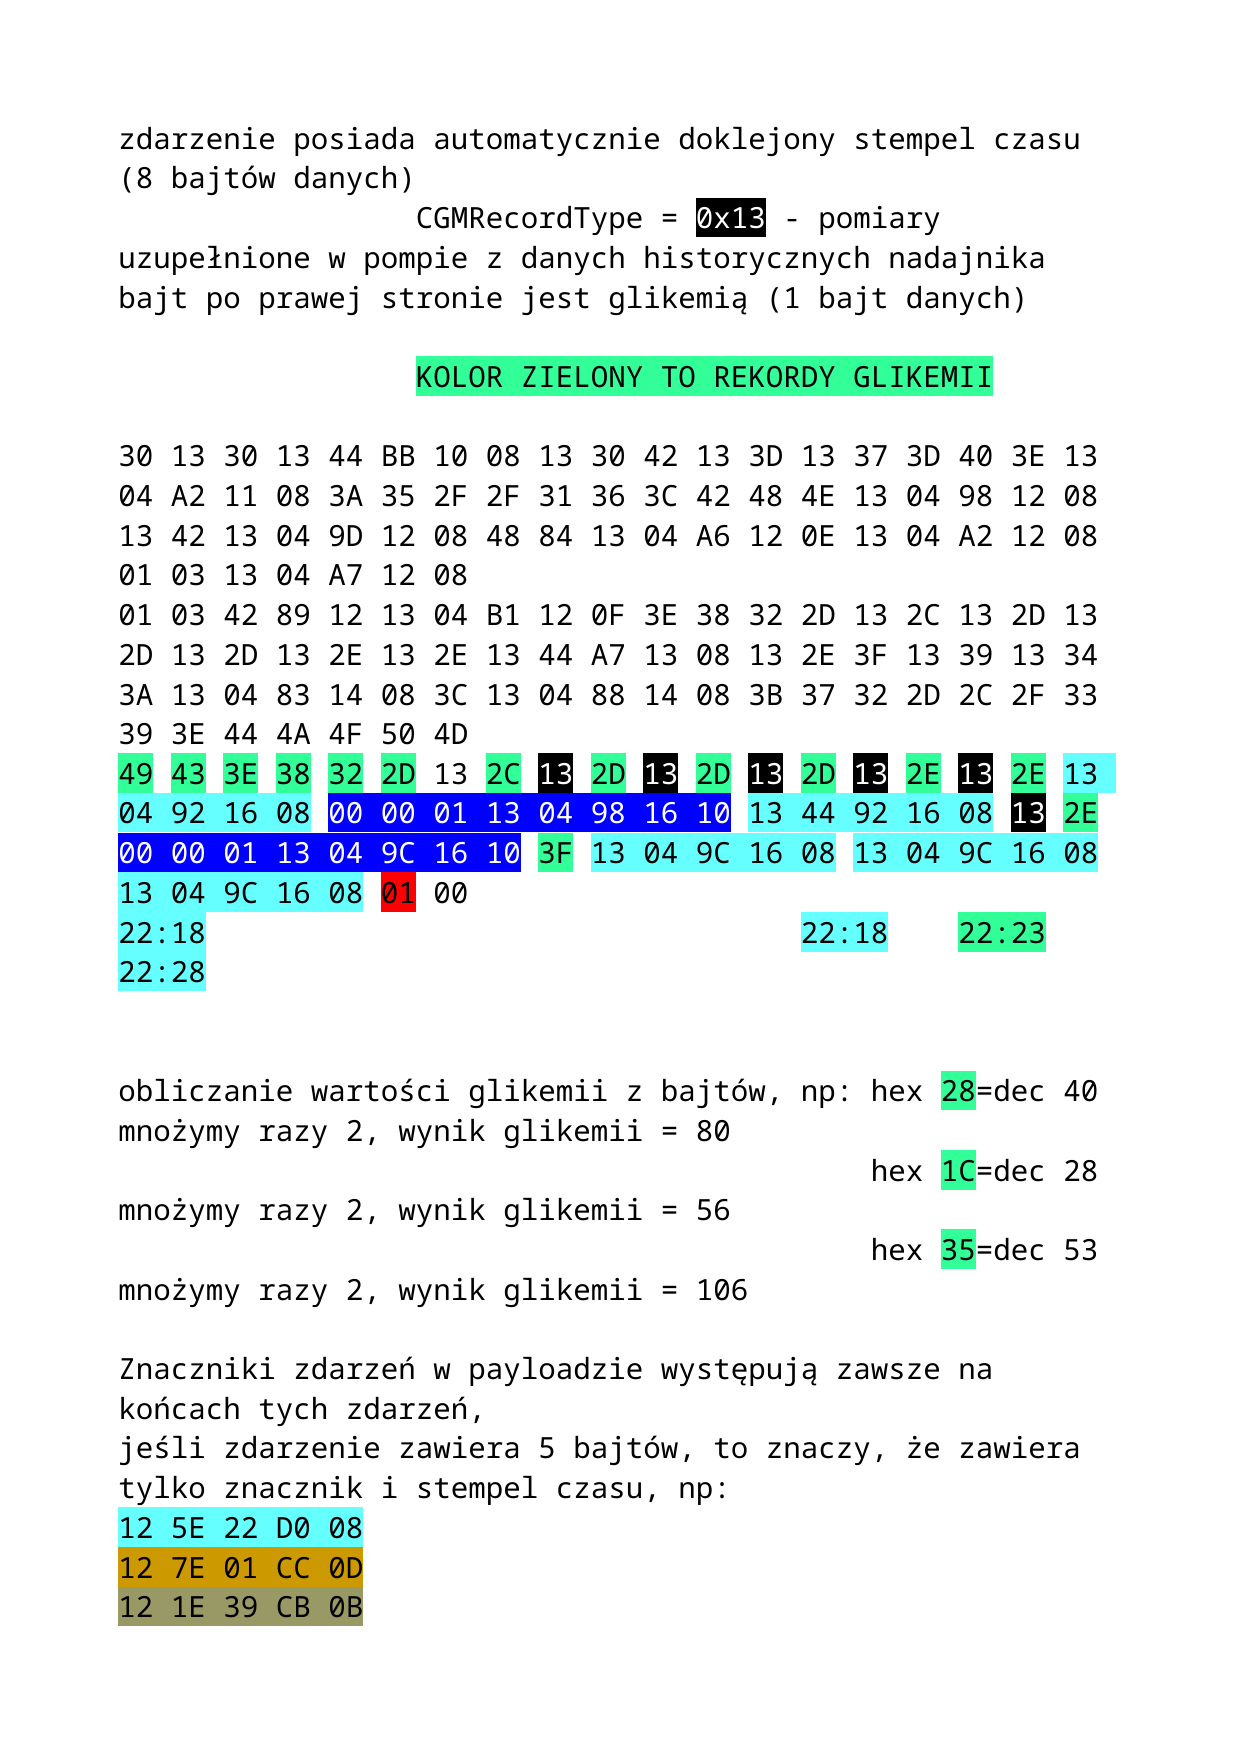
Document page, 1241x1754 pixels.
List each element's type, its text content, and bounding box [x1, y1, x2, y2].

text 49 43 3E 38 32 2D 13 2C 13 2D 13 2D 13 2D 13 2E 13 2E 13 04 92 16 08 00 00 01 13 04 98 16 10 13 44 92 16 08 13 2E 00 00 01 13 04 9C 16 10 3F 13 04 9C 16 08 13 04 9C 16 08 13 04 9C 16 08 01 00 22:18 22:18 22:23 22:28 [118, 753, 1122, 991]
text 01 03 42 89 12 13 04 B1 12 0F 3E 38 32 2D 13 2C 13 2D 13 2D 13 2D 13 2E 13 2E 13 44 A7 13 08 13 2E 3F 13 39 13 34 3A 13 04 83 14 08 3C 13 04 88 14 08 3B 37 32 2D 2C 2F 33 39 3E 44 4A 4F 50 4D [118, 594, 1122, 753]
text obliczanie wartości glikemii z bajtów, np: hex 28=dec 40 mnożymy razy 2, wynik glikemii = 80 [118, 1071, 1122, 1150]
text Znaczniki zdarzeń w payloadzie występują zawsze na końcach tych zdarzeń, [118, 1348, 1122, 1428]
text CGMRecordType = 0x13 - pomiary uzupełnione w pompie z danych historycznych nadajnika bajt po prawej stronie jest glikemią (1 bajt danych) [118, 197, 1122, 317]
text 12 5E 22 D0 08 [118, 1507, 1122, 1547]
text 12 1E 39 CB 0B [118, 1587, 1122, 1626]
text 30 13 30 13 44 BB 10 08 13 30 42 13 3D 13 37 3D 40 3E 13 04 A2 11 08 3A 35 2F 2F 31 36 3C 42 48 4E 13 04 98 12 08 13 42 13 04 9D 12 08 48 84 13 04 A6 12 0E 13 04 A2 12 08 01 03 13 04 A7 12 08 [118, 436, 1122, 594]
text zdarzenie posiada automatycznie doklejony stempel czasu (8 bajtów danych) [118, 118, 1122, 197]
text KOLOR ZIELONY TO REKORDY GLIKEMII [118, 356, 1122, 396]
text hex 35=dec 53 mnożymy razy 2, wynik glikemii = 106 [118, 1229, 1122, 1309]
text hex 1C=dec 28 mnożymy razy 2, wynik glikemii = 56 [118, 1150, 1122, 1229]
text 12 7E 01 CC 0D [118, 1547, 1122, 1587]
text jeśli zdarzenie zawiera 5 bajtów, to znaczy, że zawiera tylko znacznik i stempel czasu, np: [118, 1428, 1122, 1507]
